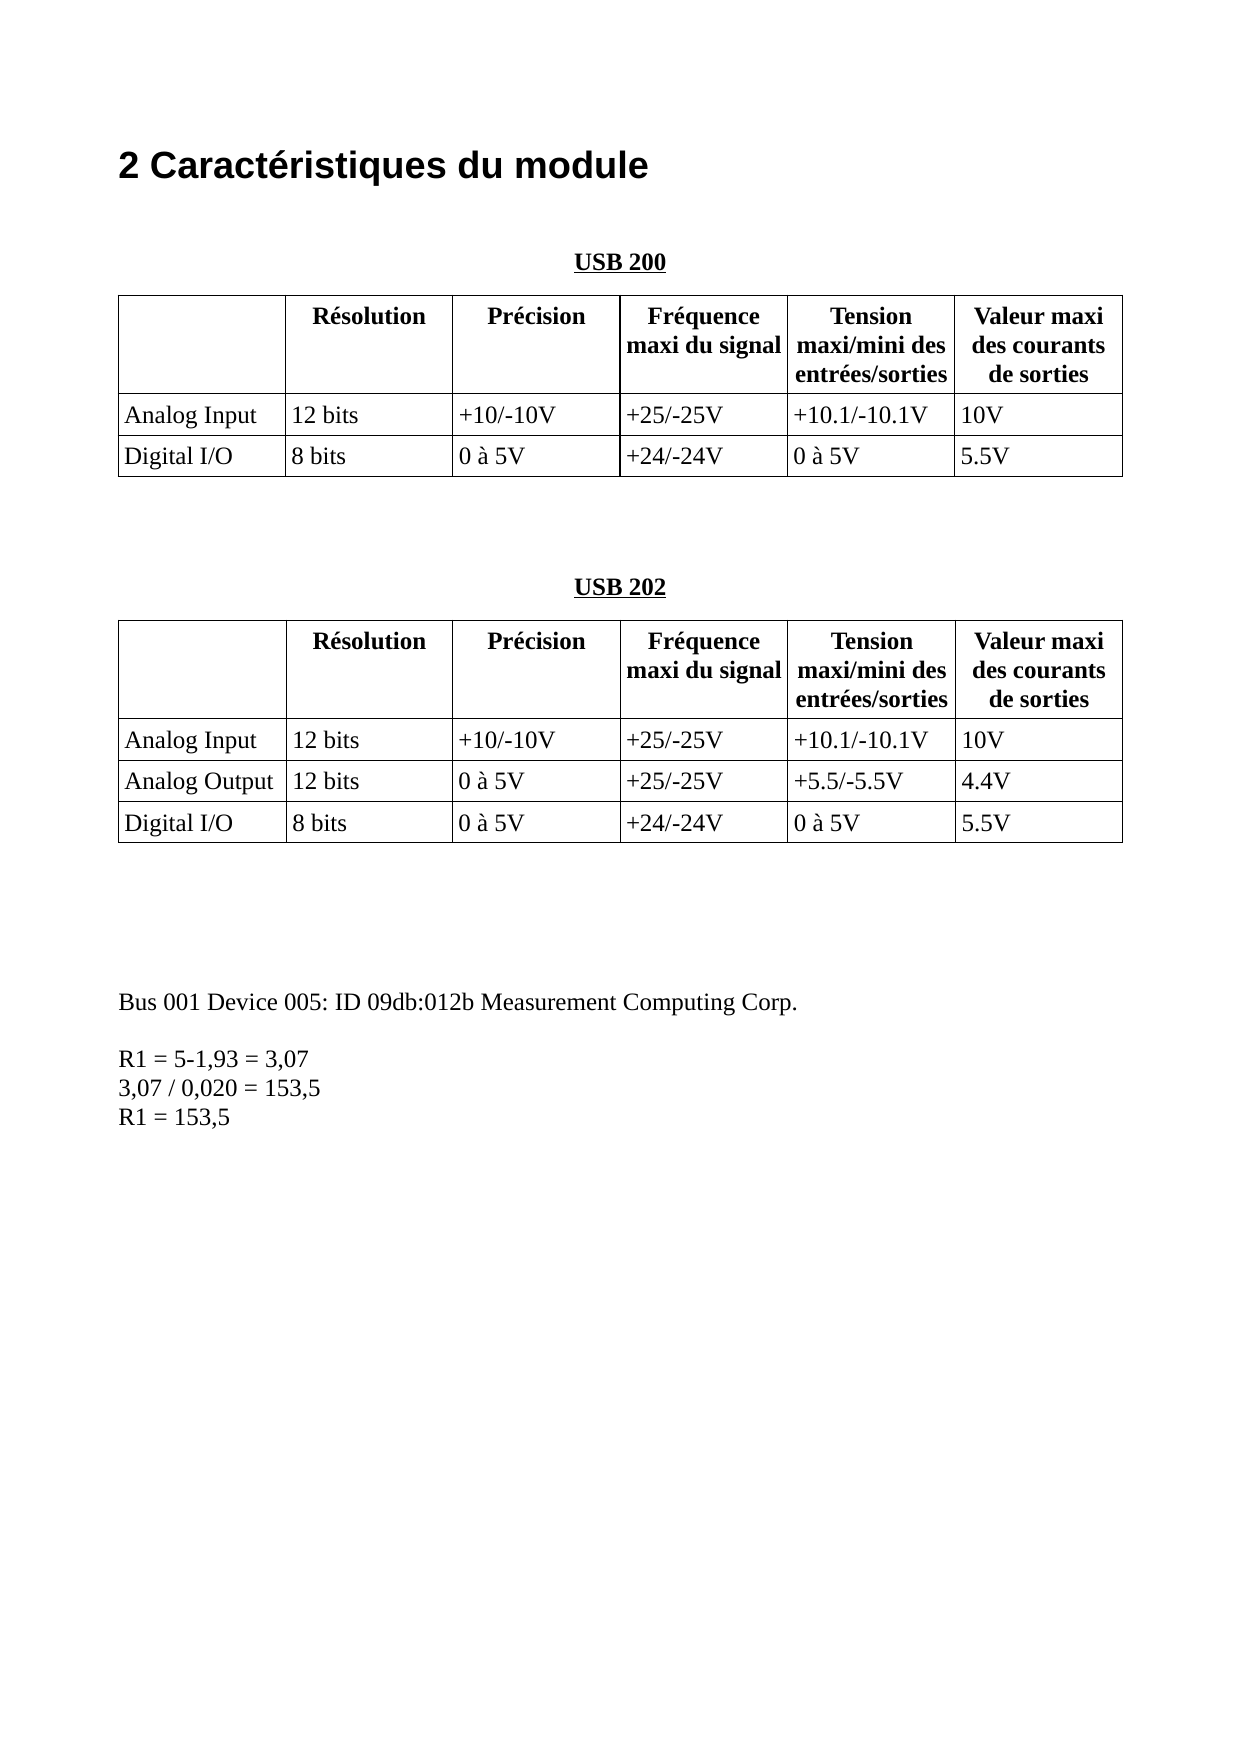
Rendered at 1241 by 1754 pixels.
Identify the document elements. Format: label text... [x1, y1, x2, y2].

table_cell 4.4V [956, 761, 1122, 801]
table_header Précision [453, 296, 619, 393]
table_cell 10V [956, 719, 1122, 759]
table_cell 0 à 5V [453, 761, 620, 801]
text R1 = 153,5 [118, 1102, 1122, 1131]
table_cell +10/-10V [453, 394, 619, 434]
table_cell Analog Input [119, 719, 286, 759]
table_header Résolution [286, 296, 452, 393]
table_cell +25/-25V [621, 394, 787, 434]
table_cell +10/-10V [453, 719, 620, 759]
table_header Fréquence maxi du signal [621, 621, 787, 718]
text Bus 001 Device 005: ID 09db:012b Measurement Computing Corp. [118, 987, 1122, 1016]
text USB 202 [118, 572, 1122, 601]
table_cell 5.5V [956, 802, 1122, 842]
table_cell 8 bits [287, 802, 452, 842]
table_cell 0 à 5V [788, 802, 955, 842]
table_cell Digital I/O [119, 802, 286, 842]
table_cell +25/-25V [621, 761, 787, 801]
table_header Valeur maxi des courants de sorties [956, 621, 1122, 718]
table_cell 5.5V [955, 436, 1122, 476]
table_cell 0 à 5V [453, 436, 619, 476]
table_cell +24/-24V [621, 436, 787, 476]
table_header [119, 296, 285, 393]
table_cell 8 bits [286, 436, 452, 476]
subtitle 2 Caractéristiques du module [118, 143, 1122, 187]
table_cell Digital I/O [119, 436, 285, 476]
table_cell Analog Input [119, 394, 285, 434]
text USB 200 [118, 247, 1122, 276]
text 3,07 / 0,020 = 153,5 [118, 1073, 1122, 1102]
table_cell 0 à 5V [453, 802, 620, 842]
table_header Précision [453, 621, 620, 718]
table_cell Analog Output [119, 761, 286, 801]
table_cell 12 bits [287, 719, 452, 759]
table_header Valeur maxi des courants de sorties [955, 296, 1122, 393]
table_cell 0 à 5V [788, 436, 954, 476]
table_header [119, 621, 286, 718]
table_cell +5.5/-5.5V [788, 761, 955, 801]
table_cell 12 bits [286, 394, 452, 434]
table_cell +10.1/-10.1V [788, 394, 954, 434]
table_header Tension maxi/mini des entrées/sorties [788, 296, 954, 393]
table_cell +24/-24V [621, 802, 787, 842]
table_header Tension maxi/mini des entrées/sorties [788, 621, 955, 718]
text R1 = 5-1,93 = 3,07 [118, 1044, 1122, 1073]
table_header Fréquence maxi du signal [621, 296, 787, 393]
table_cell +10.1/-10.1V [788, 719, 955, 759]
table_cell 12 bits [287, 761, 452, 801]
table_header Résolution [287, 621, 452, 718]
table_cell 10V [955, 394, 1122, 434]
table_cell +25/-25V [621, 719, 787, 759]
